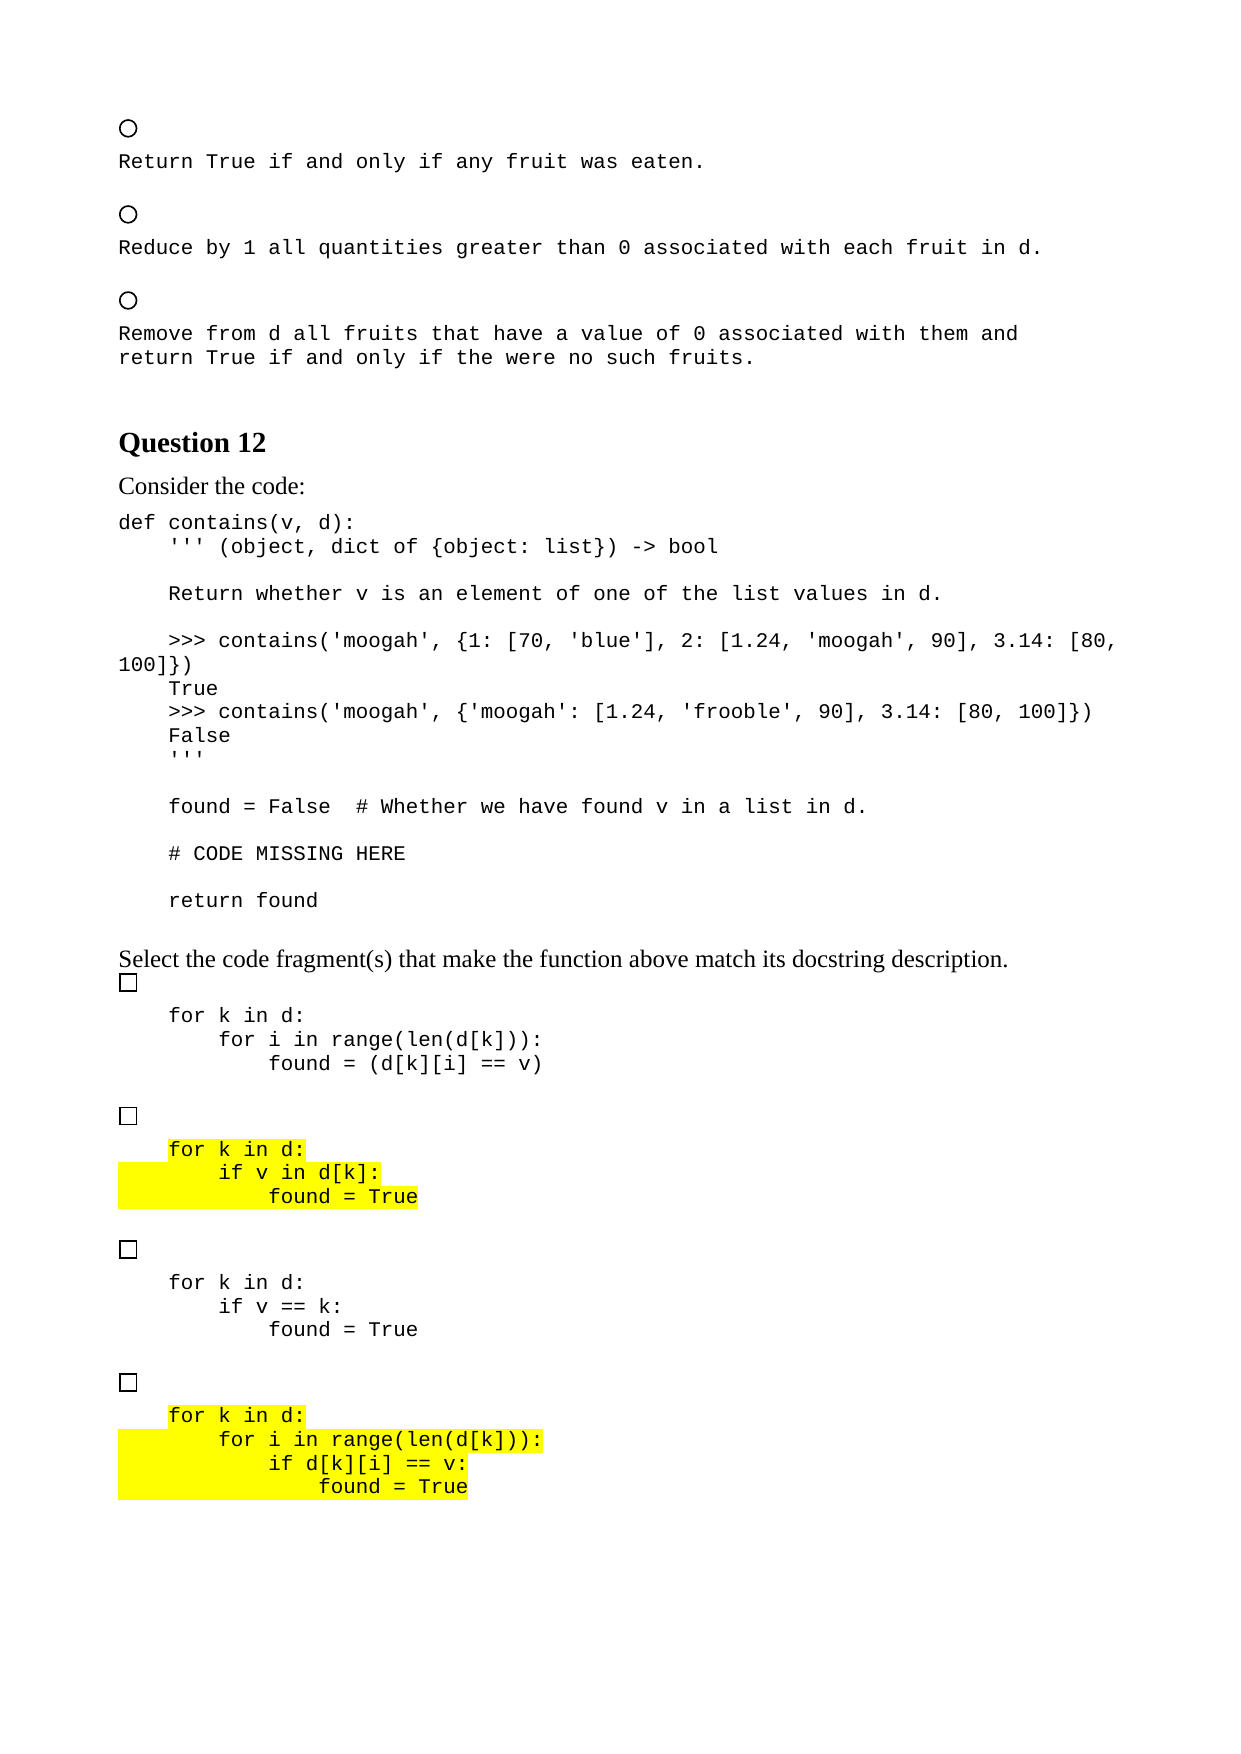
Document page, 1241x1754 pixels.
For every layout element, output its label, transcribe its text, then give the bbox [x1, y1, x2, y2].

text found = False # Whether we have found v in a list in d. [118, 796, 1122, 819]
text def contains(v, d): [118, 512, 1122, 536]
text if v == k: [118, 1296, 1122, 1319]
text found = True [118, 1476, 1122, 1500]
text >>> contains('moogah', {1: [70, 'blue'], 2: [1.24, 'moogah', 90], 3.14: [80, 100]}) [118, 630, 1122, 678]
text False [118, 725, 1122, 749]
text return found [118, 891, 1122, 914]
text Remove from d all fruits that have a value of 0 associated with them and [118, 323, 1122, 347]
text for k in d: [118, 1139, 1122, 1162]
text return True if and only if the were no such fruits. [118, 347, 1122, 370]
text for i in range(len(d[k])): [118, 1029, 1122, 1053]
text found = (d[k][i] == v) [118, 1053, 1122, 1076]
text found = True [118, 1186, 1122, 1209]
text >>> contains('moogah', {'moogah': [1.24, 'frooble', 90], 3.14: [80, 100]}) [118, 701, 1122, 725]
text Consider the code: [118, 471, 1122, 500]
text # CODE MISSING HERE [118, 843, 1122, 867]
text found = True [118, 1319, 1122, 1343]
text Select the code fragment(s) that make the function above match its docstring description. [118, 944, 1122, 972]
text for k in d: [118, 1405, 1122, 1429]
text True [118, 678, 1122, 701]
text for k in d: [118, 1005, 1122, 1029]
text for k in d: [118, 1272, 1122, 1296]
text ''' (object, dict of {object: list}) -> bool [118, 536, 1122, 559]
text if d[k][i] == v: [118, 1453, 1122, 1476]
text if v in d[k]: [118, 1162, 1122, 1186]
text Return whether v is an element of one of the list values in d. [118, 583, 1122, 607]
text Reduce by 1 all quantities greater than 0 associated with each fruit in d. [118, 237, 1122, 261]
text ''' [118, 749, 1122, 772]
text Return True if and only if any fruit was eaten. [118, 151, 1122, 175]
subtitle Question 12 [118, 425, 1122, 458]
text for i in range(len(d[k])): [118, 1429, 1122, 1453]
